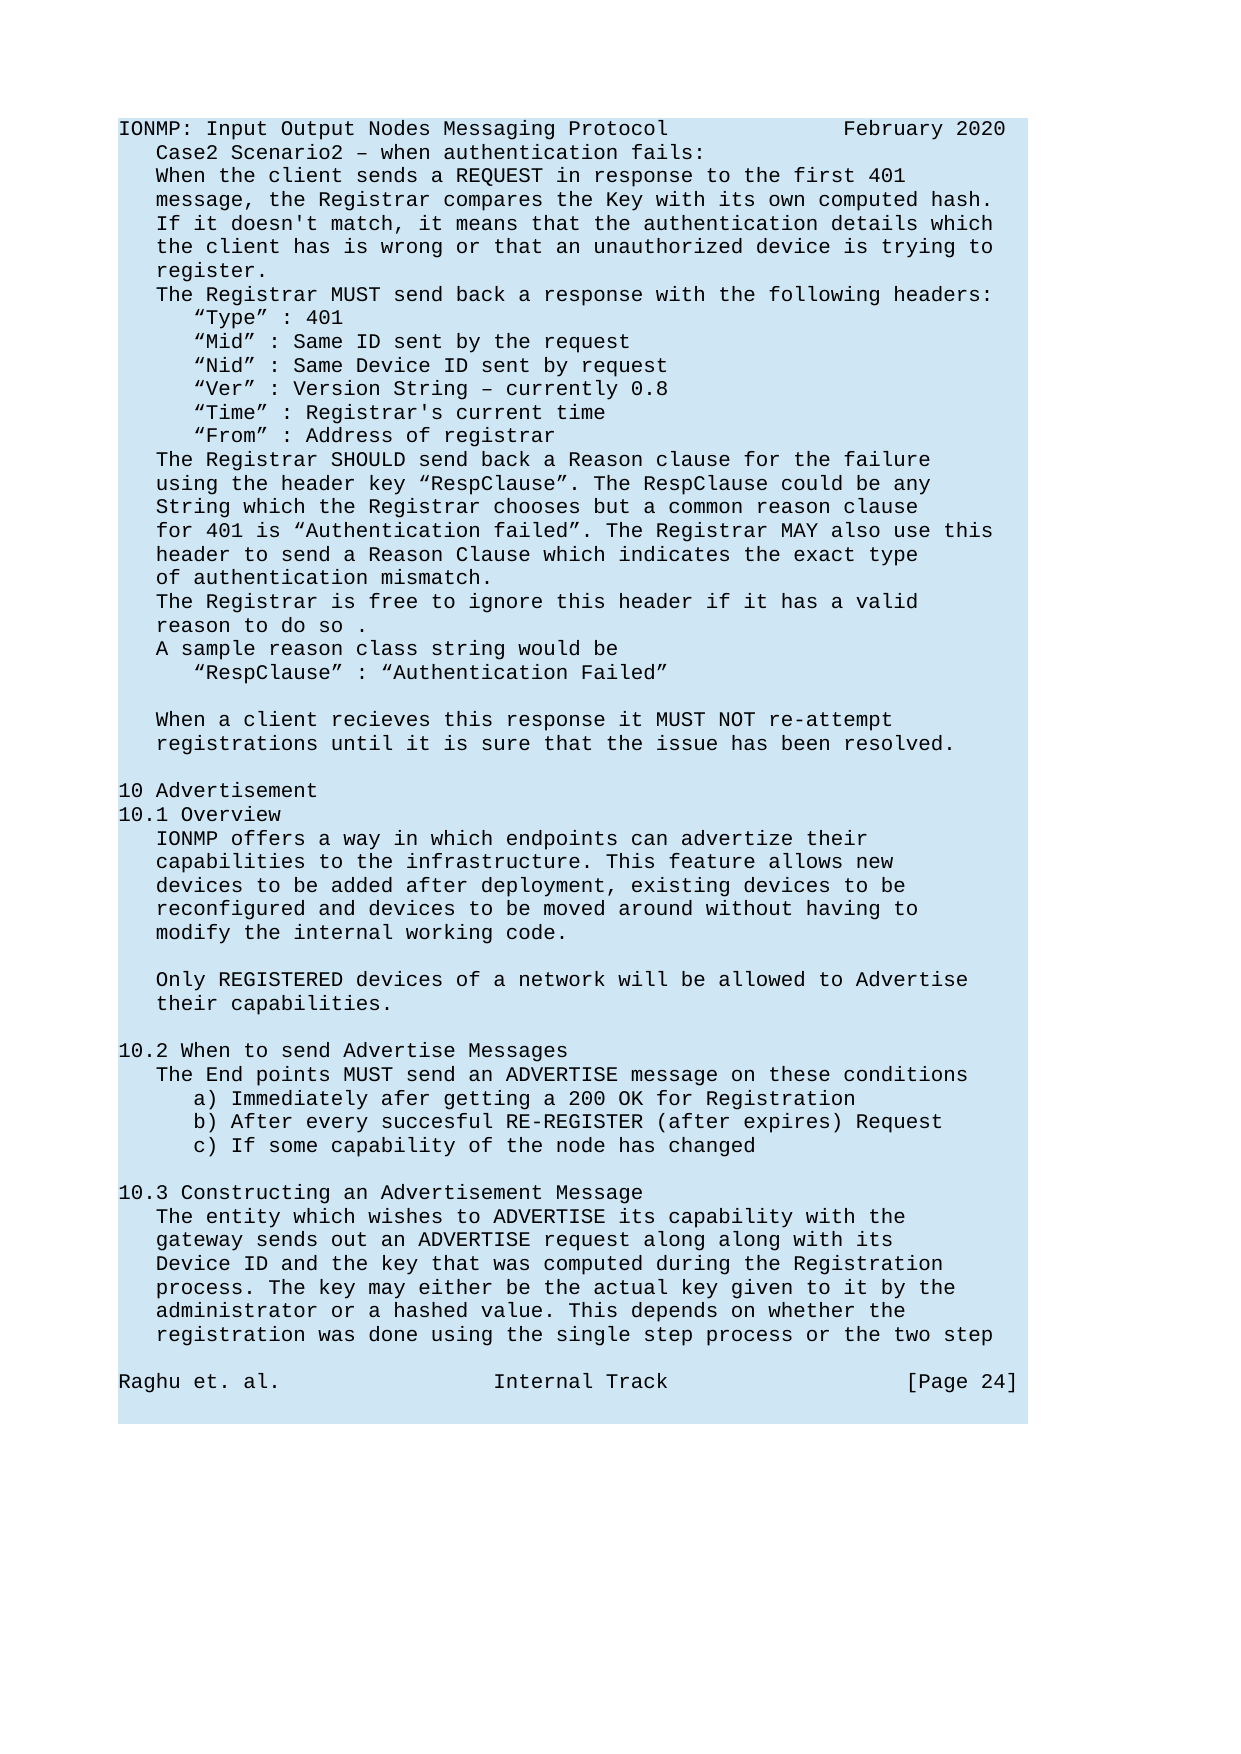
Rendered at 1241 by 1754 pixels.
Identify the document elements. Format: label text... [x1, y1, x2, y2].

text IONMP: Input Output Nodes Messaging Protocol February 2020 [118, 118, 1028, 142]
text 10.2 When to send Advertise Messages [118, 1040, 1028, 1064]
text The entity which wishes to ADVERTISE its capability with the gateway sends out an ADVERTISE request along along with its [118, 1206, 1028, 1253]
text “Type” : 401 [118, 307, 1028, 331]
text 10 Advertisement [118, 780, 1028, 804]
text Case2 Scenario2 – when authentication fails: [118, 142, 1028, 165]
text The Registrar MUST send back a response with the following headers: [118, 284, 1028, 307]
text IONMP offers a way in which endpoints can advertize their capabilities to the infrastructure. This feature allows new devices to be added after deployment, existing devices to be reconfigured and devices to be moved around without having to modify the internal working code. [118, 827, 1028, 946]
text “Nid” : Same Device ID sent by request [118, 354, 1028, 378]
text “Mid” : Same ID sent by the request [118, 331, 1028, 354]
text The End points MUST send an ADVERTISE message on these conditions a) Immediately afer getting a 200 OK for Registration b) After every succesful RE-REGISTER (after expires) Request c) If some capability of the node has changed [118, 1064, 1028, 1158]
text 10.1 Overview [118, 804, 1028, 827]
text “Ver” : Version String – currently 0.8 [118, 378, 1028, 402]
text Only REGISTERED devices of a network will be allowed to Advertise their capabilities. [118, 969, 1028, 1017]
text The Registrar is free to ignore this header if it has a valid reason to do so . A sample reason class string would be “RespClause” : “Authentication Failed” [118, 591, 1028, 686]
text Device ID and the key that was computed during the Registration [118, 1253, 1028, 1277]
text 10.3 Constructing an Advertisement Message [118, 1182, 1028, 1206]
text “From” : Address of registrar [118, 426, 1028, 449]
text When a client recieves this response it MUST NOT re-attempt registrations until it is sure that the issue has been resolved. [118, 709, 1028, 757]
text “Time” : Registrar's current time [118, 402, 1028, 426]
text When the client sends a REQUEST in response to the first 401 message, the Registrar compares the Key with its own computed hash. If it doesn't match, it means that the authentication details which the client has is wrong or that an unauthorized device is trying to register. [118, 165, 1028, 284]
text The Registrar SHOULD send back a Reason clause for the failure using the header key “RespClause”. The RespClause could be any String which the Registrar chooses but a common reason clause for 401 is “Authentication failed”. The Registrar MAY also use this header to send a Reason Clause which indicates the exact type of authentication mismatch. [118, 449, 1028, 591]
text Raghu et. al. Internal Track [Page 24] [118, 1371, 1028, 1395]
text process. The key may either be the actual key given to it by the administrator or a hashed value. This depends on whether the registration was done using the single step process or the two step [118, 1277, 1028, 1348]
